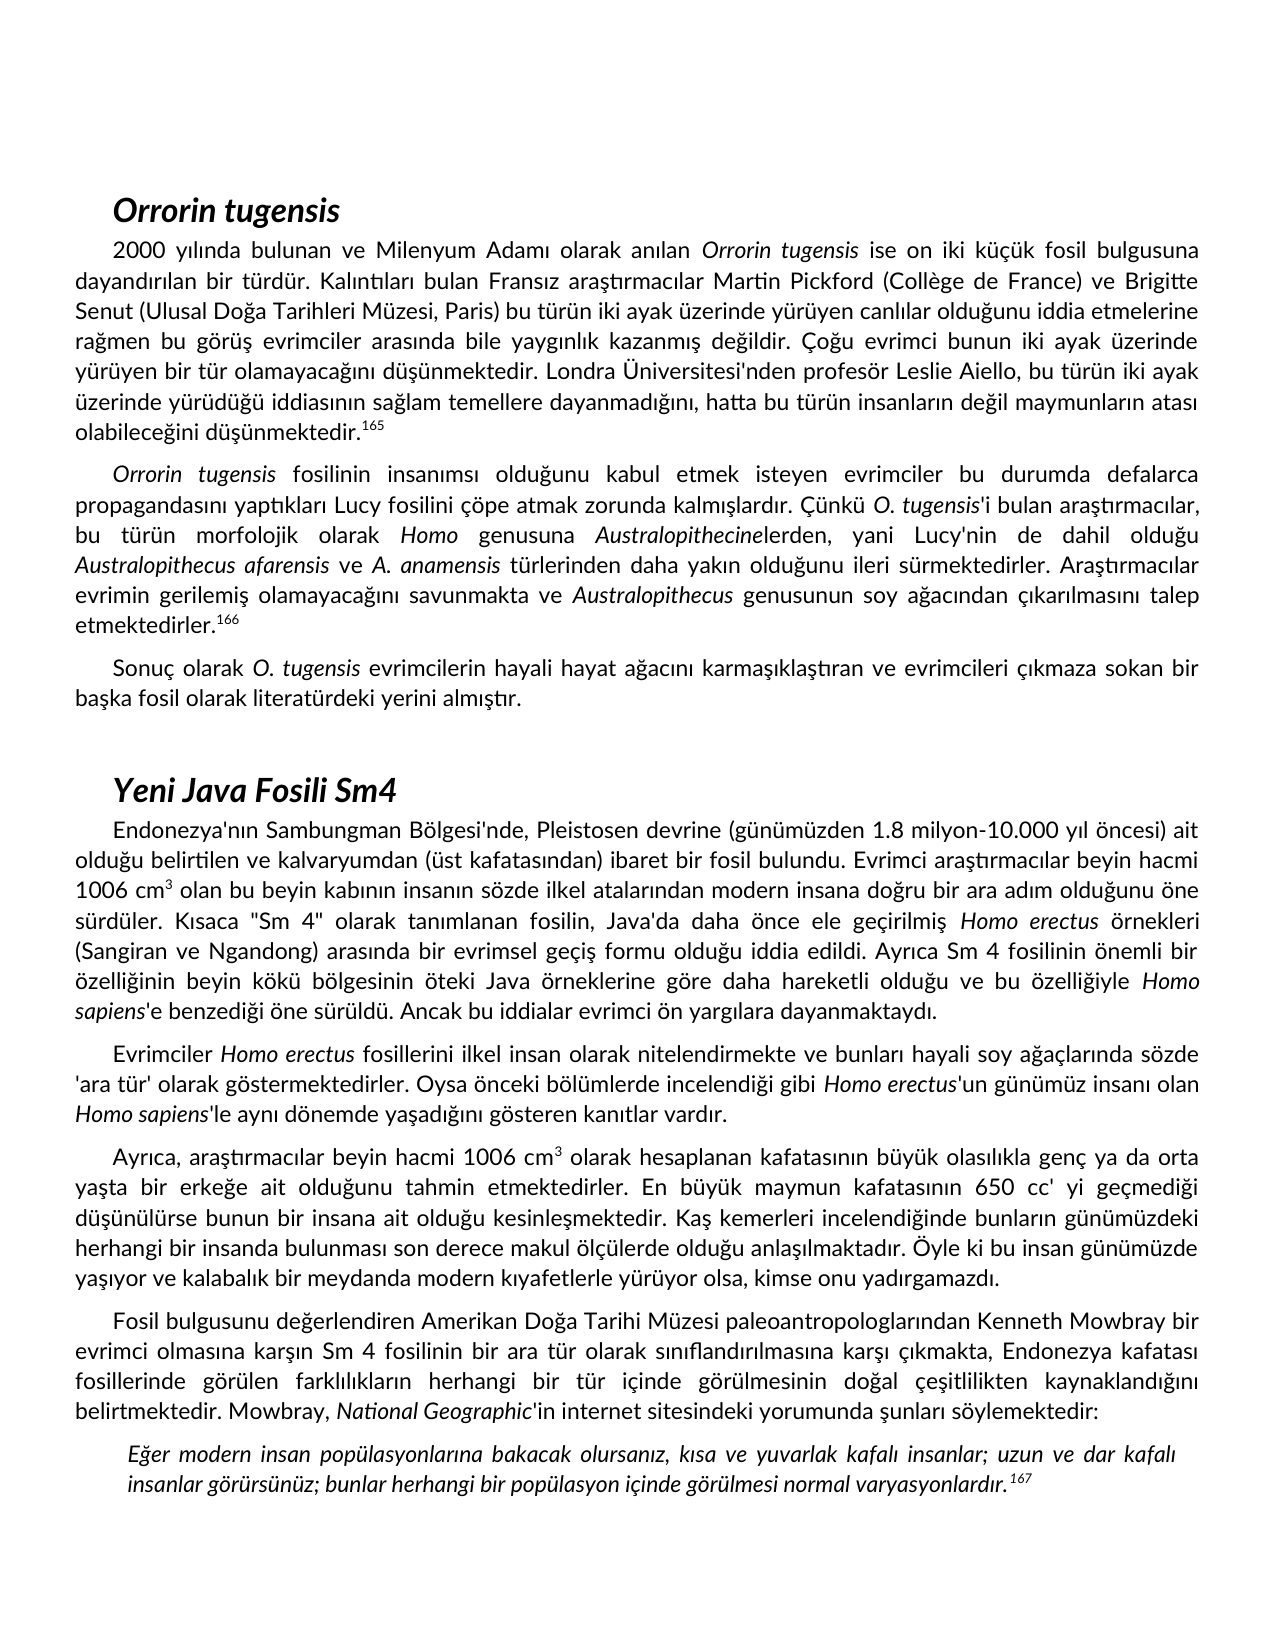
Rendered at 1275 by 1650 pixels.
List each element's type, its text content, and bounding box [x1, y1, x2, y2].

text Eğer modern insan popülasyonlarına bakacak olursanız, kısa ve yuvarlak kafalı insanlar; uzun ve dar kafalı insanlar görürsünüz; bunlar herhangi bir popülasyon içinde görülmesi normal varyasyonlardır.167 [127, 1440, 1177, 1497]
text Sonuç olarak O. tugensis evrimcilerin hayali hayat ağacını karmaşıklaştıran ve evrimcileri çıkmaza sokan bir başka fosil olarak literatürdeki yerini almıştır. [75, 654, 1200, 712]
text Fosil bulgusunu değerlendiren Amerikan Doğa Tarihi Müzesi paleoantropologlarından Kenneth Mowbray bir evrimci olmasına karşın Sm 4 fosilinin bir ara tür olarak sınıflandırılmasına karşı çıkmakta, Endonezya kafatası fosillerinde görülen farklılıkların herhangi bir tür içinde görülmesinin doğal çeşitlilikten kaynaklandığını belirtmektedir. Mowbray, National Geographic'in internet sitesindeki yorumunda şunları söylemektedir: [75, 1306, 1200, 1424]
text Endonezya'nın Sambungman Bölgesi'nde, Pleistosen devrine (günümüzden 1.8 milyon-10.000 yıl öncesi) ait olduğu belirtilen ve kalvaryumdan (üst kafatasından) ibaret bir fosil bulundu. Evrimci araştırmacılar beyin hacmi 1006 cm3 olan bu beyin kabının insanın sözde ilkel atalarından modern insana doğru bir ara adım olduğunu öne sürdüler. Kısaca "Sm 4" olarak tanımlanan fosilin, Java'da daha önce ele geçirilmiş Homo erectus örnekleri (Sangiran ve Ngandong) arasında bir evrimsel geçiş formu olduğu iddia edildi. Ayrıca Sm 4 fosilinin önemli bir özelliğinin beyin kökü bölgesinin öteki Java örneklerine göre daha hareketli olduğu ve bu özelliğiyle Homo sapiens'e benzediği öne sürüldü. Ancak bu iddialar evrimci ön yargılara dayanmaktaydı. [75, 816, 1200, 1024]
text 2000 yılında bulunan ve Milenyum Adamı olarak anılan Orrorin tugensis ise on iki küçük fosil bulgusuna dayandırılan bir türdür. Kalıntıları bulan Fransız araştırmacılar Martin Pickford (Collège de France) ve Brigitte Senut (Ulusal Doğa Tarihleri Müzesi, Paris) bu türün iki ayak üzerinde yürüyen canlılar olduğunu iddia etmelerine rağmen bu görüş evrimciler arasında bile yaygınlık kazanmış değildir. Çoğu evrimci bunun iki ayak üzerinde yürüyen bir tür olamayacağını düşünmektedir. Londra Üniversitesi'nden profesör Leslie Aiello, bu türün iki ayak üzerinde yürüdüğü iddiasının sağlam temellere dayanmadığını, hatta bu türün insanların değil maymunların atası olabileceğini düşünmektedir.165 [75, 236, 1200, 445]
text Ayrıca, araştırmacılar beyin hacmi 1006 cm3 olarak hesaplanan kafatasının büyük olasılıkla genç ya da orta yaşta bir erkeğe ait olduğunu tahmin etmektedirler. En büyük maymun kafatasının 650 cc' yi geçmediği düşünülürse bunun bir insana ait olduğu kesinleşmektedir. Kaş kemerleri incelendiğinde bunların günümüzdeki herhangi bir insanda bulunması son derece makul ölçülerde olduğu anlaşılmaktadır. Öyle ki bu insan günümüzde yaşıyor ve kalabalık bir meydanda modern kıyafetlerle yürüyor olsa, kimse onu yadırgamazdı. [75, 1143, 1200, 1291]
subtitle Orrorin tugensis [112, 190, 1200, 230]
text Orrorin tugensis fosilinin insanımsı olduğunu kabul etmek isteyen evrimciler bu durumda defalarca propagandasını yaptıkları Lucy fosilini çöpe atmak zorunda kalmışlardır. Çünkü O. tugensis'i bulan araştırmacılar, bu türün morfolojik olarak Homo genusuna Australopithecinelerden, yani Lucy'nin de dahil olduğu Australopithecus afarensis ve A. anamensis türlerinden daha yakın olduğunu ileri sürmektedirler. Araştırmacılar evrimin gerilemiş olamayacağını savunmakta ve Australopithecus genusunun soy ağacından çıkarılmasını talep etmektedirler.166 [75, 460, 1200, 639]
text Evrimciler Homo erectus fosillerini ilkel insan olarak nitelendirmekte ve bunları hayali soy ağaçlarında sözde 'ara tür' olarak göstermektedirler. Oysa önceki bölümlerde incelendiği gibi Homo erectus'un günümüz insanı olan Homo sapiens'le aynı dönemde yaşadığını gösteren kanıtlar vardır. [75, 1040, 1200, 1128]
subtitle Yeni Java Fosili Sm4 [112, 769, 1200, 809]
